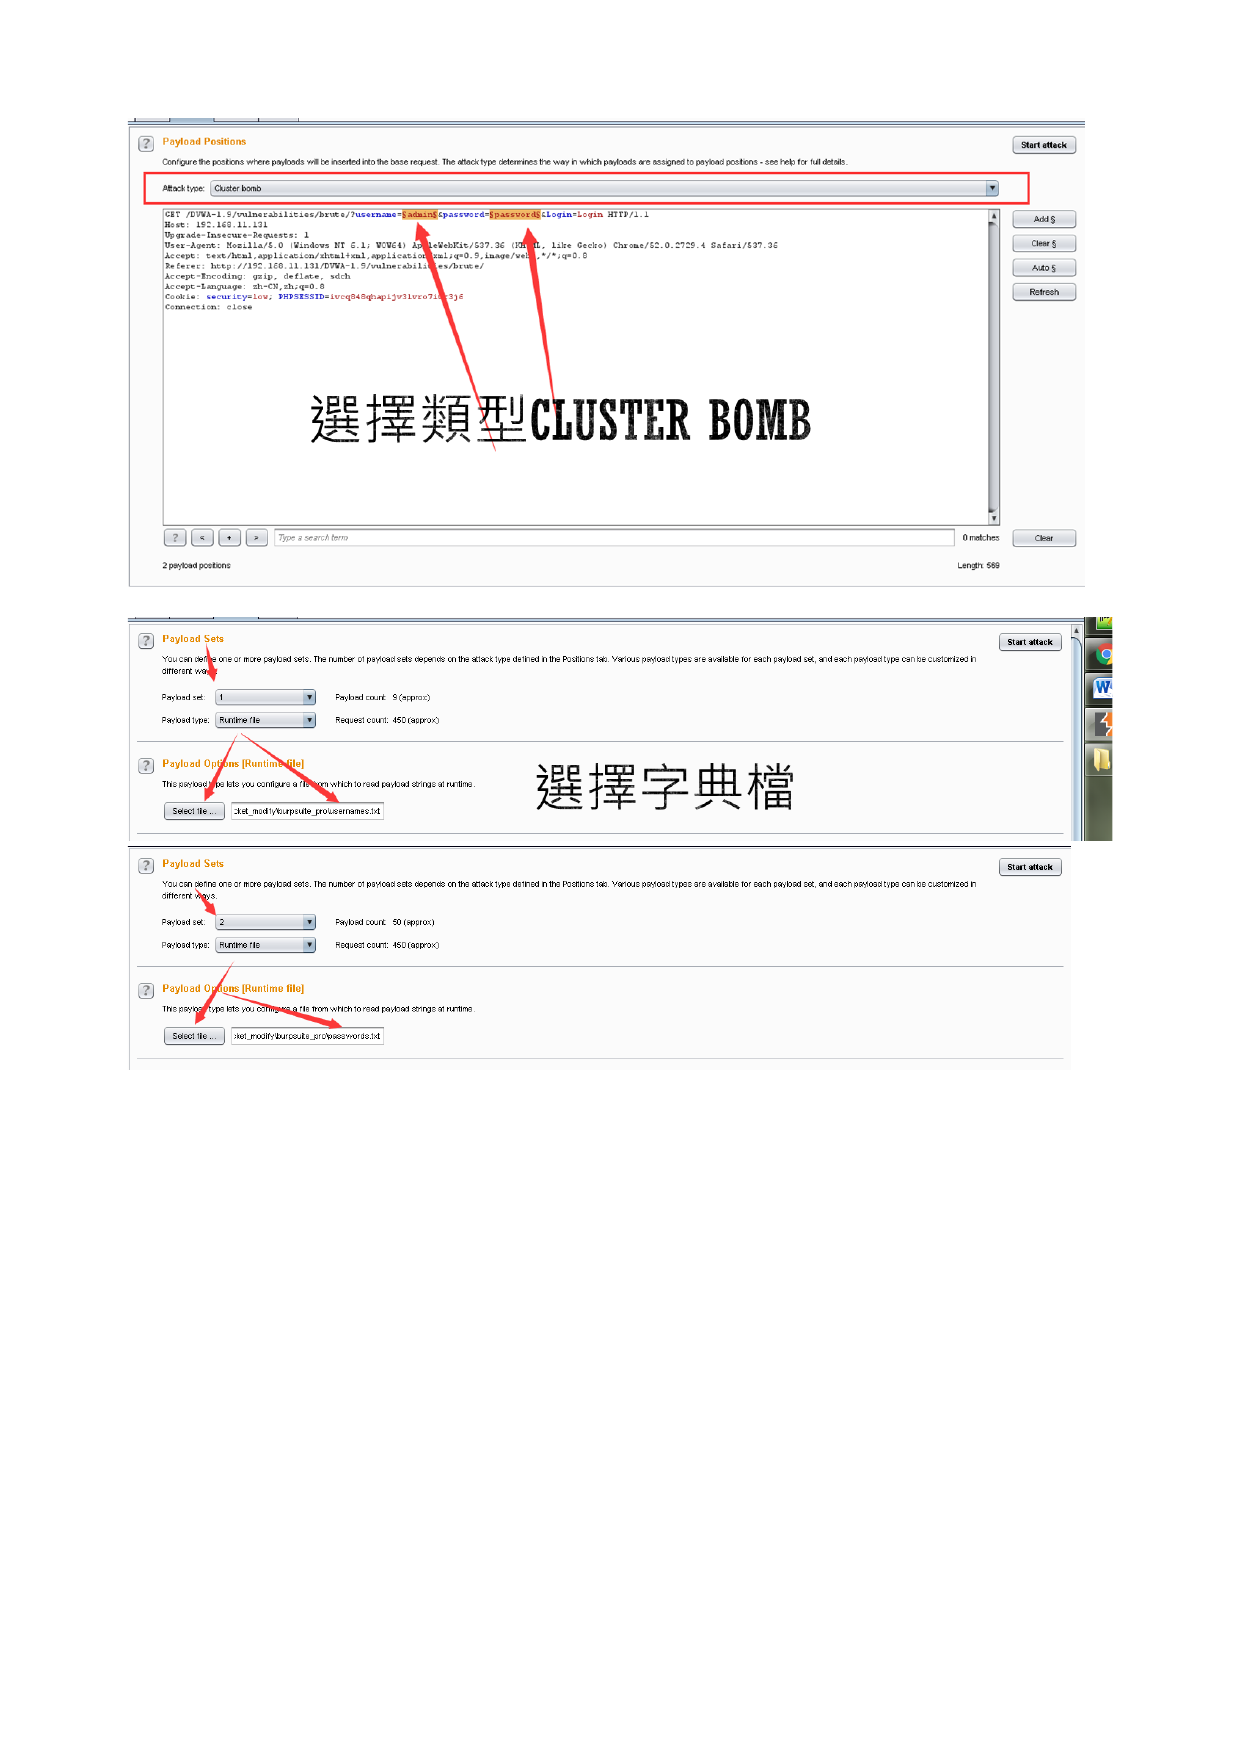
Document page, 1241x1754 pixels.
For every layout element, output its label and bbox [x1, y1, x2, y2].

picture [127, 617, 1113, 1070]
picture [127, 118, 1113, 587]
